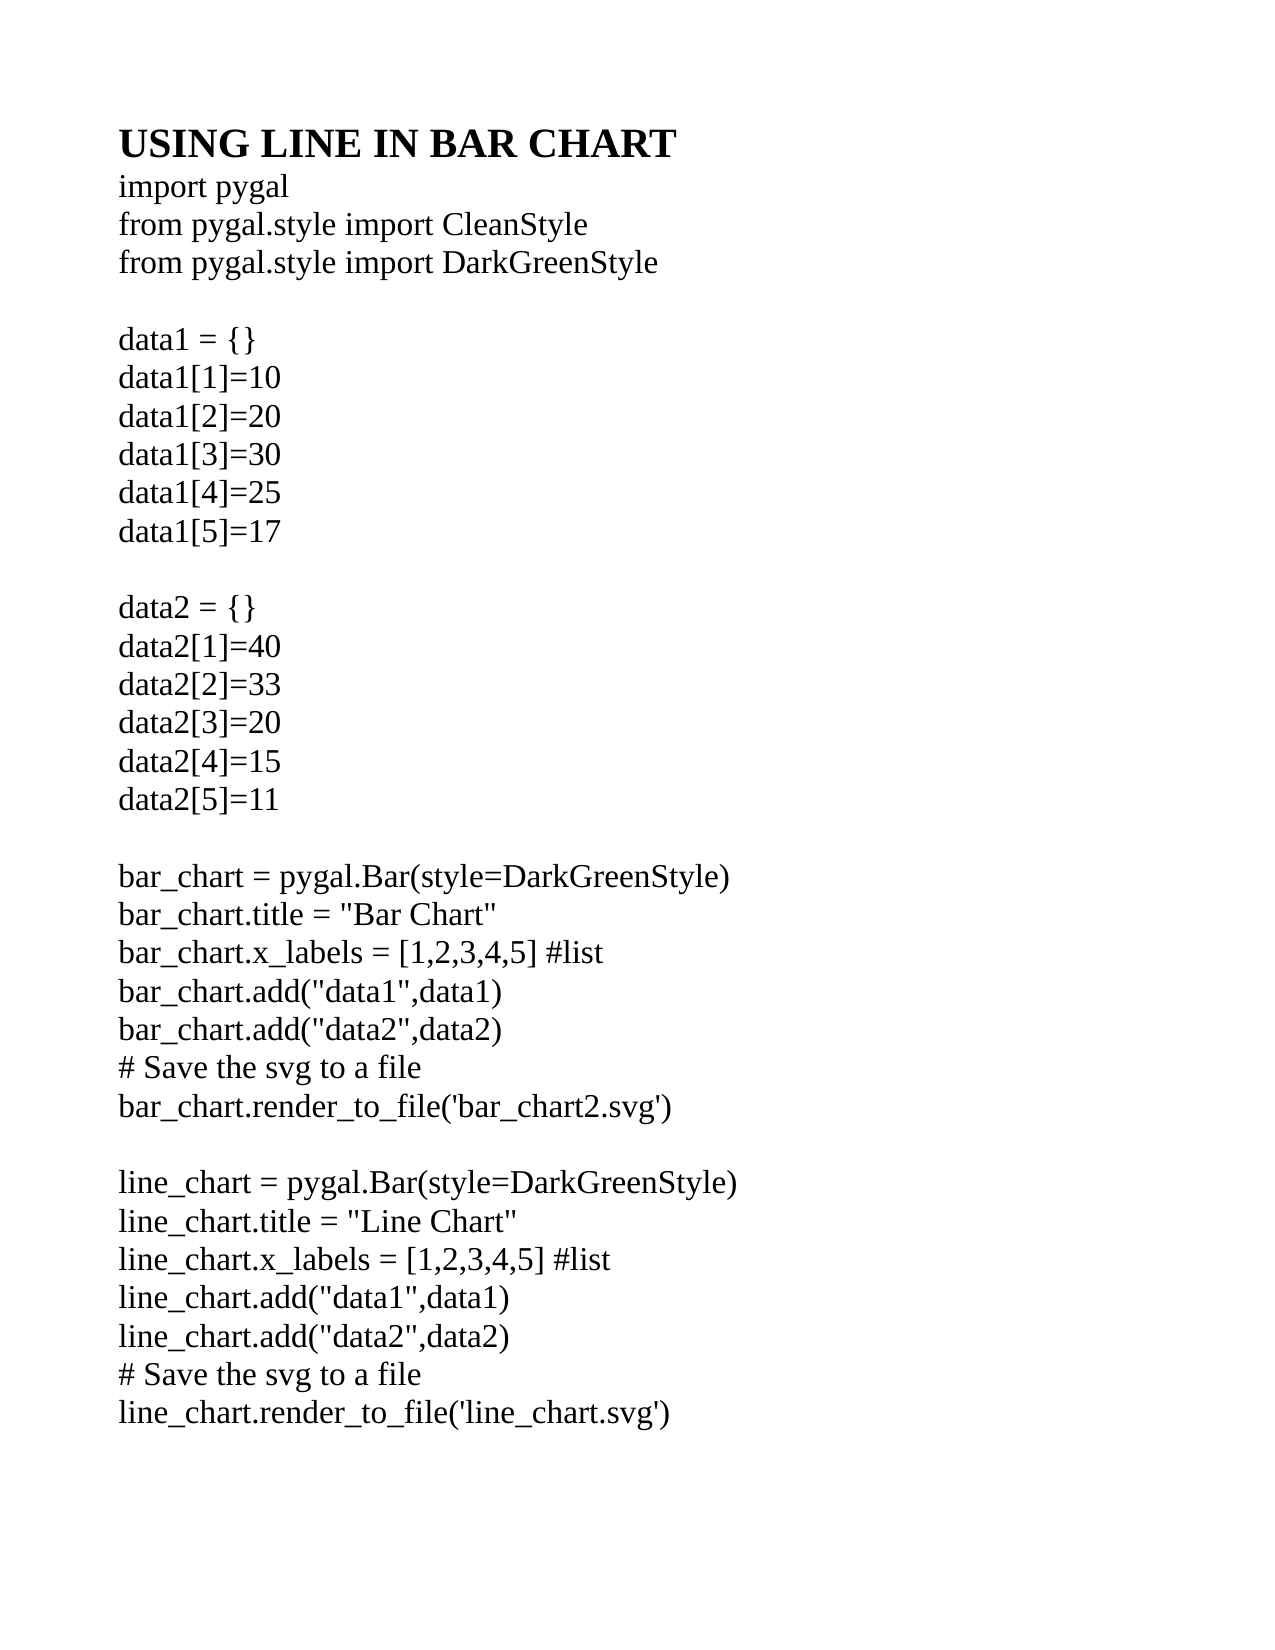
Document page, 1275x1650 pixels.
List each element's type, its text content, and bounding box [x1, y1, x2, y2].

text import pygal [118, 166, 1157, 204]
text data1[2]=20 [118, 396, 1157, 434]
text bar_chart.render_to_file('bar_chart2.svg') [118, 1086, 1157, 1124]
text line_chart.add("data1",data1) [118, 1278, 1157, 1316]
text bar_chart.add("data2",data2) [118, 1009, 1157, 1048]
text data2[1]=40 [118, 626, 1157, 664]
text bar_chart.add("data1",data1) [118, 971, 1157, 1009]
text data1[3]=30 [118, 434, 1157, 473]
text line_chart = pygal.Bar(style=DarkGreenStyle) [118, 1163, 1157, 1201]
text data1[4]=25 [118, 473, 1157, 511]
text # Save the svg to a file [118, 1354, 1157, 1393]
text data2[5]=11 [118, 779, 1157, 818]
text data2[4]=15 [118, 741, 1157, 779]
text bar_chart.x_labels = [1,2,3,4,5] #list [118, 933, 1157, 971]
text line_chart.x_labels = [1,2,3,4,5] #list [118, 1239, 1157, 1278]
text USING LINE IN BAR CHART [118, 118, 1157, 166]
text bar_chart = pygal.Bar(style=DarkGreenStyle) [118, 856, 1157, 894]
text line_chart.render_to_file('line_chart.svg') [118, 1393, 1157, 1431]
text line_chart.title = "Line Chart" [118, 1201, 1157, 1239]
text data1[5]=17 [118, 511, 1157, 549]
text data1 = {} [118, 319, 1157, 358]
text from pygal.style import CleanStyle [118, 204, 1157, 243]
text data2[3]=20 [118, 703, 1157, 741]
text data2[2]=33 [118, 664, 1157, 703]
text data2 = {} [118, 588, 1157, 626]
text bar_chart.title = "Bar Chart" [118, 894, 1157, 933]
text # Save the svg to a file [118, 1048, 1157, 1086]
text data1[1]=10 [118, 358, 1157, 396]
text from pygal.style import DarkGreenStyle [118, 243, 1157, 281]
text line_chart.add("data2",data2) [118, 1316, 1157, 1354]
